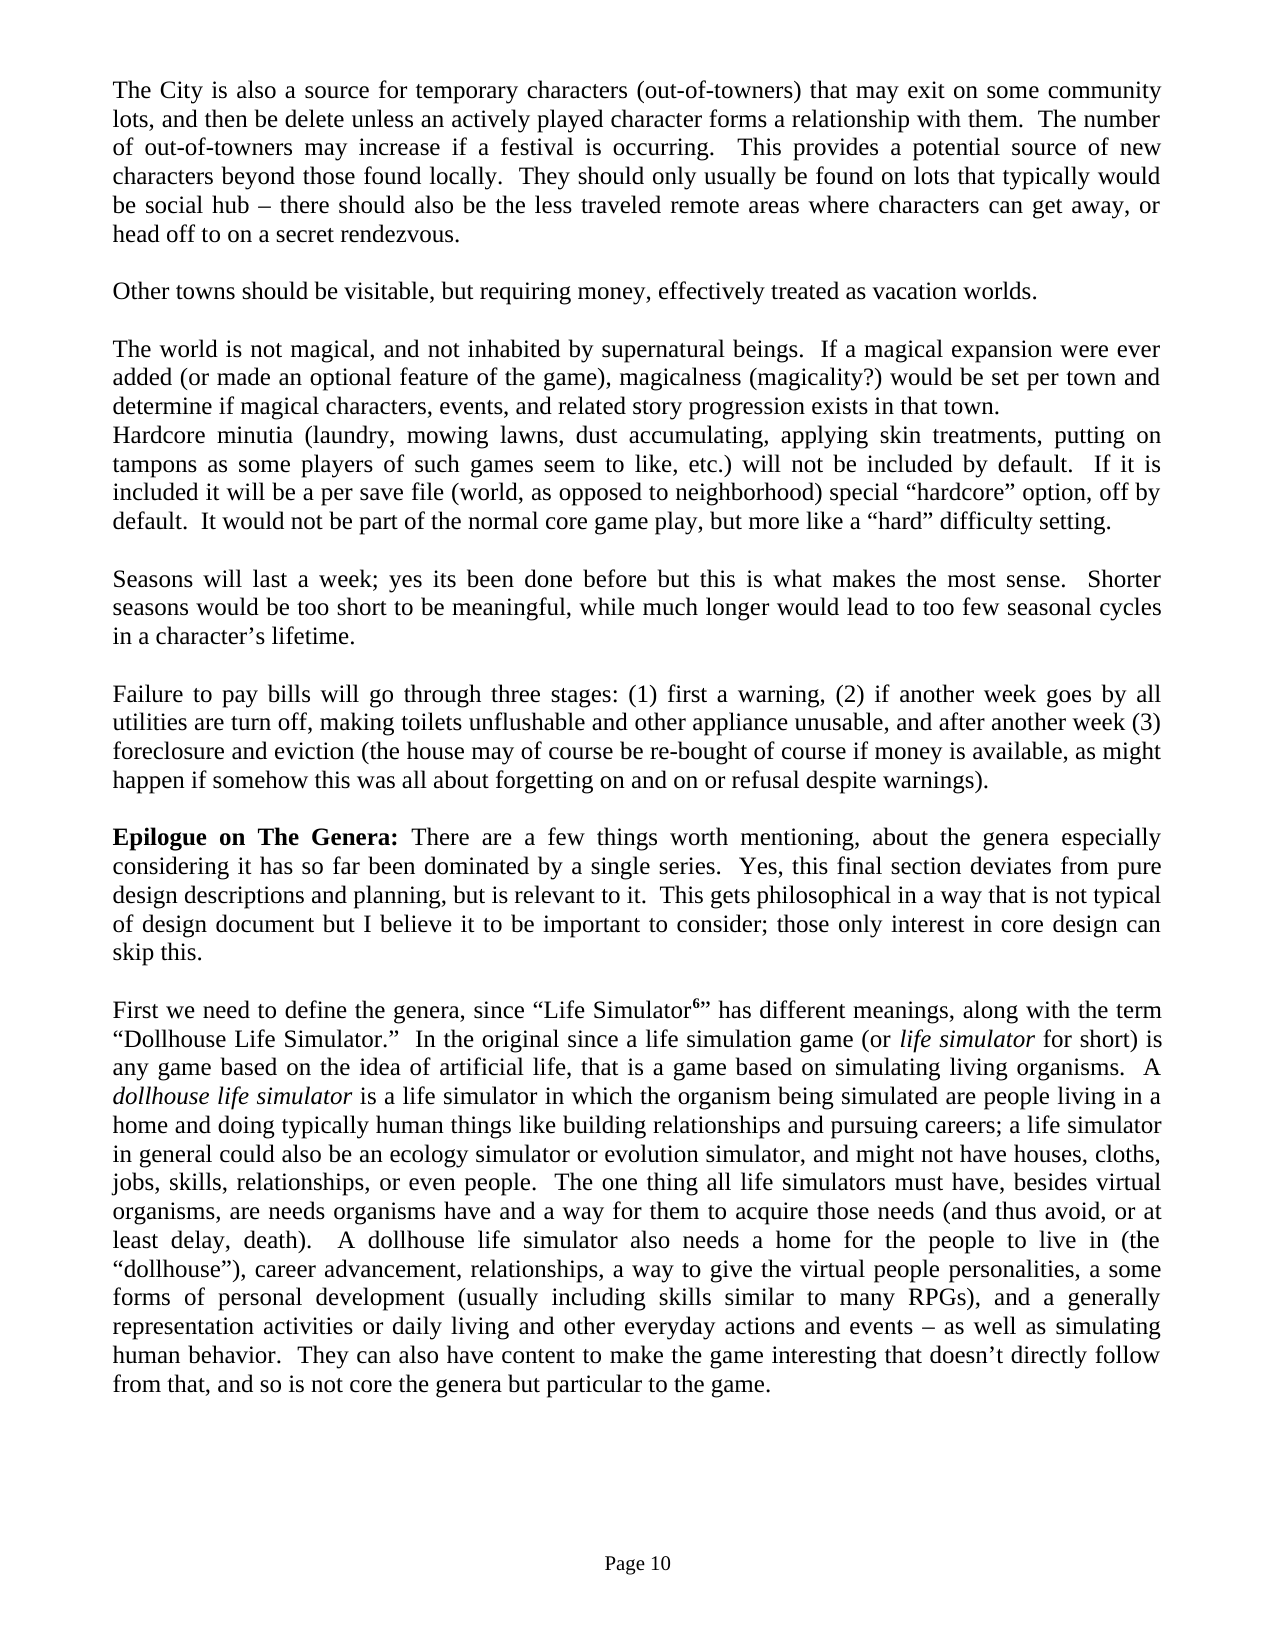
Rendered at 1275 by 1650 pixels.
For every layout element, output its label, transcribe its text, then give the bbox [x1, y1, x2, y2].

text Seasons will last a week; yes its been done before but this is what makes the most sense. Shorter seasons would be too short to be meaningful, while much longer would lead to too few seasonal cycles in a character’s lifetime. [112, 564, 1162, 650]
text The world is not magical, and not inhabited by supernatural beings. If a magical expansion were ever added (or made an optional feature of the game), magicalness (magicality?) would be set per town and determine if magical characters, events, and related story progression exists in that town. [112, 334, 1162, 420]
text Epilogue on The Genera: There are a few things worth mentioning, about the genera especially considering it has so far been dominated by a single series. Yes, this final section deviates from pure design descriptions and planning, but is relevant to it. This gets philosophical in a way that is not typical of design document but I believe it to be important to consider; those only interest in core design can skip this. [112, 822, 1162, 966]
text Hardcore minutia (laundry, mowing lawns, dust accumulating, applying skin treatments, putting on tampons as some players of such games seem to like, etc.) will not be included by default. If it is included it will be a per save file (world, as opposed to neighborhood) special “hardcore” option, off by default. It would not be part of the normal core game play, but more like a “hard” difficulty setting. [112, 420, 1162, 535]
text Other towns should be visitable, but requiring money, effectively treated as vacation worlds. [112, 276, 1162, 305]
text Failure to pay bills will go through three stages: (1) first a warning, (2) if another week goes by all utilities are turn off, making toilets unflushable and other appliance unusable, and after another week (3) foreclosure and eviction (the house may of course be re-bought of course if money is available, as might happen if somehow this was all about forgetting on and on or refusal despite warnings). [112, 679, 1162, 794]
text First we need to define the genera, since “Life Simulator6” has different meanings, along with the term “Dollhouse Life Simulator.” In the original since a life simulation game (or life simulator for short) is any game based on the idea of artificial life, that is a game based on simulating living organisms. A dollhouse life simulator is a life simulator in which the organism being simulated are people living in a home and doing typically human things like building relationships and pursuing careers; a life simulator in general could also be an ecology simulator or evolution simulator, and might not have houses, cloths, jobs, skills, relationships, or even people. The one thing all life simulators must have, besides virtual organisms, are needs organisms have and a way for them to acquire those needs (and thus avoid, or at least delay, death). A dollhouse life simulator also needs a home for the people to live in (the “dollhouse”), career advancement, relationships, a way to give the virtual people personalities, a some forms of personal development (usually including skills similar to many RPGs), and a generally representation activities or daily living and other everyday actions and events – as well as simulating human behavior. They can also have content to make the game interesting that doesn’t directly follow from that, and so is not core the genera but particular to the game. [112, 995, 1162, 1397]
text The City is also a source for temporary characters (out-of-towners) that may exit on some community lots, and then be delete unless an actively played character forms a relationship with them. The number of out-of-towners may increase if a festival is occurring. This provides a potential source of new characters beyond those found locally. They should only usually be found on lots that typically would be social hub – there should also be the less traveled remote areas where characters can get away, or head off to on a secret rendezvous. [112, 75, 1162, 247]
